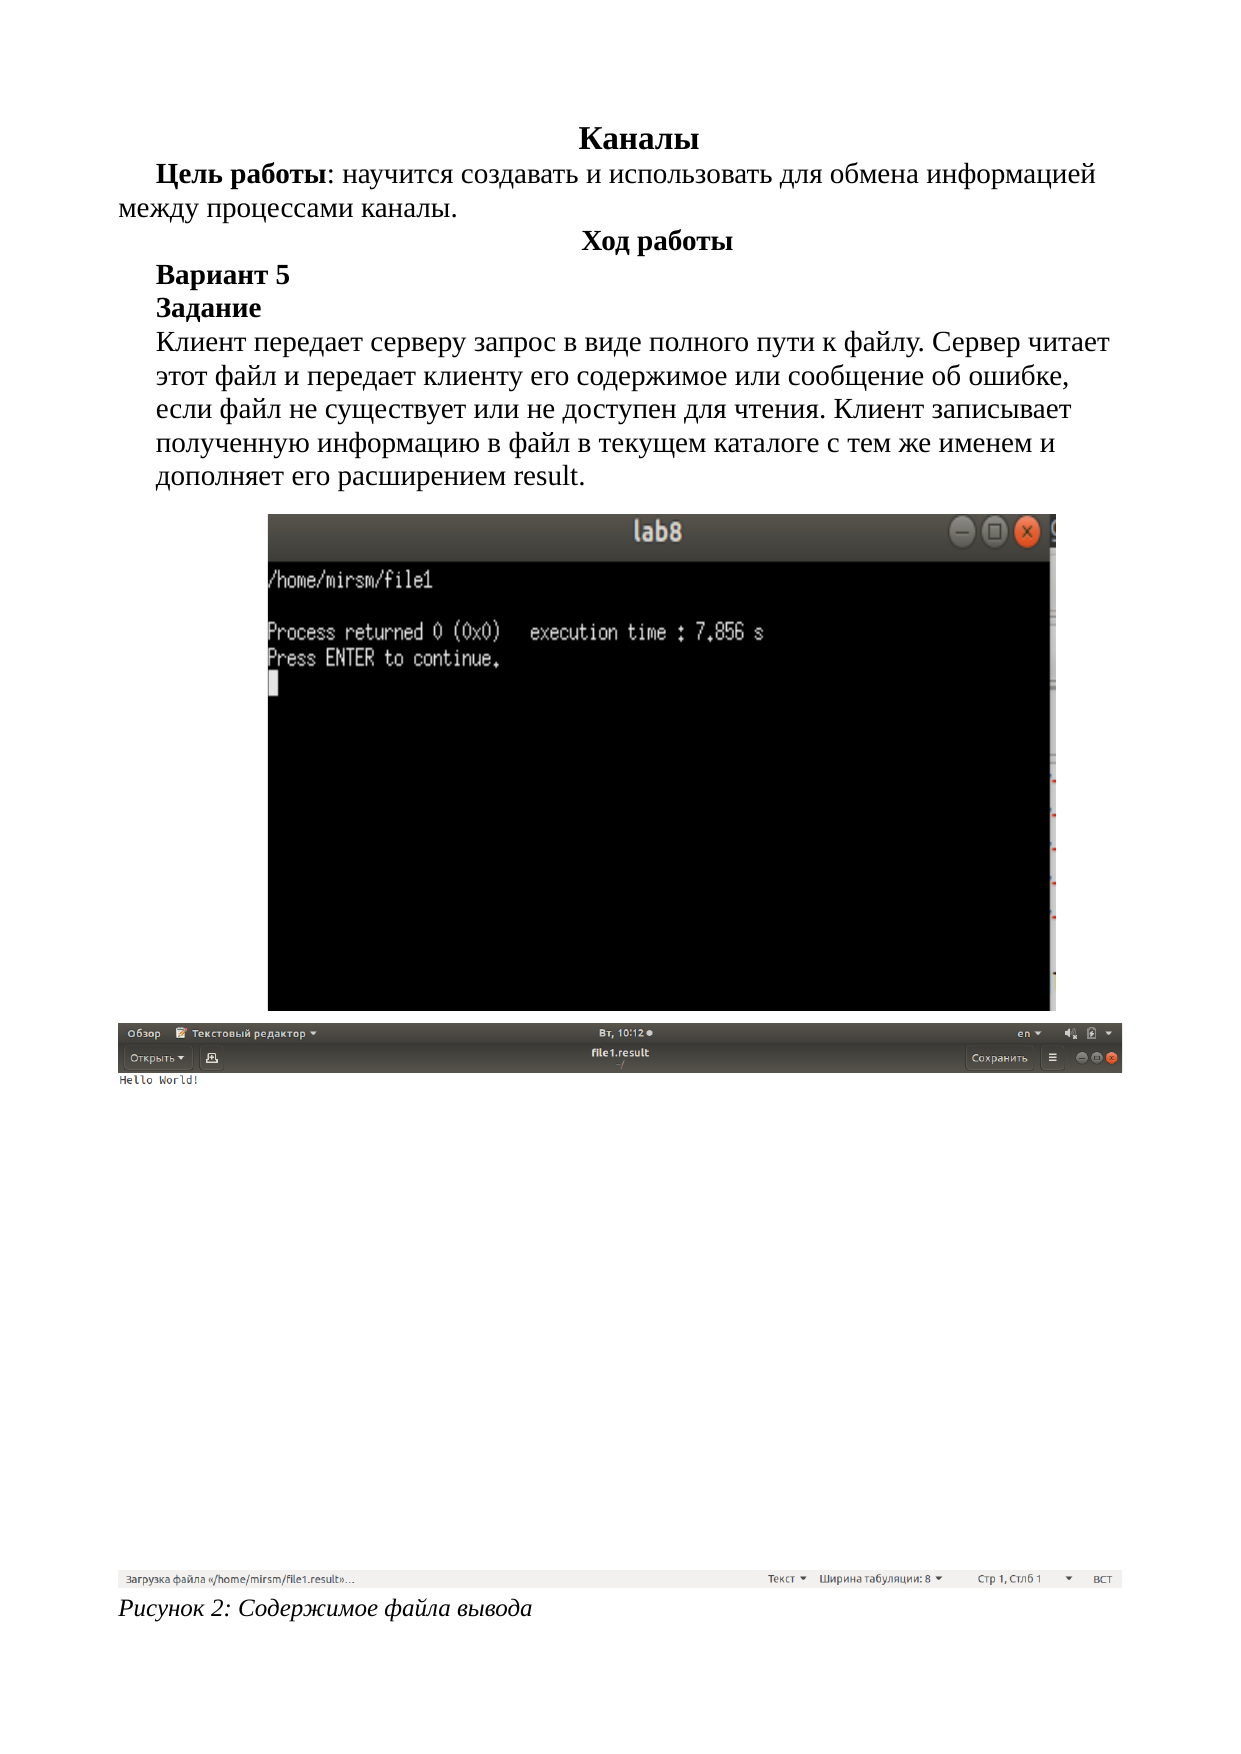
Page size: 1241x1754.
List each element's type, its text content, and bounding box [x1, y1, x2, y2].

picture [267, 514, 331, 1011]
text Рисунок 2: Содержимое файла вывода [118, 1588, 1122, 1622]
picture [118, 1023, 1123, 1588]
text Вариант 5 [118, 257, 1122, 291]
text Ход работы [118, 223, 1122, 257]
list Задание [118, 291, 1122, 324]
list Рисунок 1: Скриншот программы [331, 515, 1056, 1011]
list Клиент передает серверу запрос в виде полного пути к файлу. Сервер читает этот файл и передает клиенту его содержимое или сообщение об ошибке, если файл не существует или не доступен для чтения. Клиент записывает полученную информацию в файл в текущем каталоге с тем же именем и дополняет его расширением result. [118, 324, 1122, 492]
text Цель работы: научится создавать и использовать для обмена информацией между процессами каналы. [118, 156, 1122, 223]
text Каналы [118, 118, 1122, 156]
